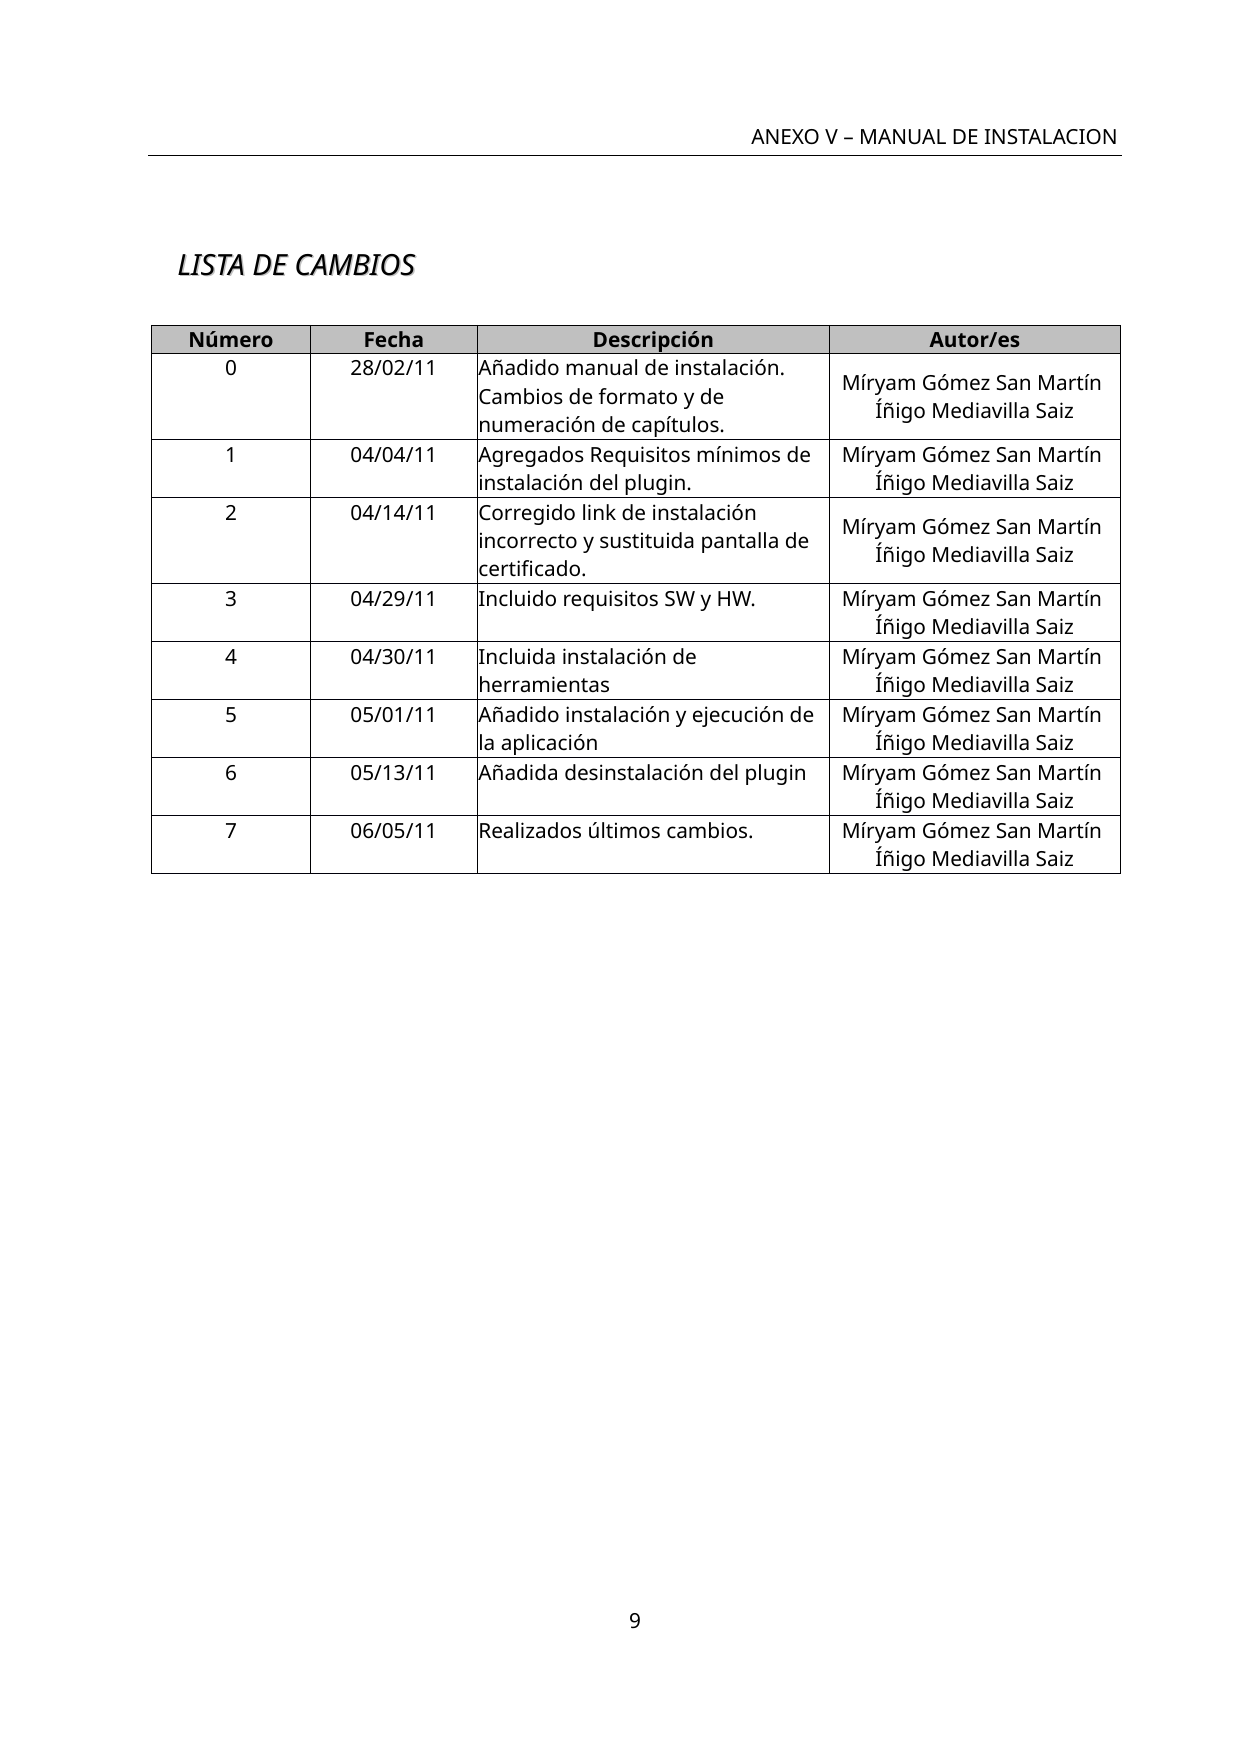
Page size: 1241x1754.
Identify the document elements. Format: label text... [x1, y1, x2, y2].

table_cell Míryam Gómez San Martín Íñigo Mediavilla Saiz [830, 498, 1120, 583]
table_header Fecha [311, 326, 477, 353]
table_cell Incluida instalación de herramientas [478, 642, 829, 699]
table_cell Míryam Gómez San Martín Íñigo Mediavilla Saiz [830, 816, 1120, 873]
table_cell Agregados Requisitos mínimos de instalación del plugin. [478, 440, 829, 497]
subtitle Lista de cambios [177, 244, 1122, 284]
table_cell 04/04/11 [311, 440, 477, 497]
table_cell 6 [152, 758, 310, 815]
table_cell 2 [152, 498, 310, 583]
table_header Número [152, 326, 310, 353]
table_cell 29/04/11 [311, 584, 477, 641]
table_cell Míryam Gómez San Martín Íñigo Mediavilla Saiz [830, 584, 1120, 641]
table_cell Míryam Gómez San Martín Íñigo Mediavilla Saiz [830, 758, 1120, 815]
table_cell Míryam Gómez San Martín Íñigo Mediavilla Saiz [830, 440, 1120, 497]
table_cell 01/05/11 [311, 700, 477, 757]
table_cell 5 [152, 700, 310, 757]
table_cell Añadido instalación y ejecución de la aplicación [478, 700, 829, 757]
table_cell 3 [152, 584, 310, 641]
table_header Autor/es [830, 326, 1120, 353]
table_cell 14/04/11 [311, 498, 477, 583]
table_cell 13/05/11 [311, 758, 477, 815]
table_cell 05/06/11 [311, 816, 477, 873]
table_cell 30/04/11 [311, 642, 477, 699]
table_header Descripción [478, 326, 829, 353]
table_cell 0 [152, 354, 310, 439]
table_cell Añadido manual de instalación. Cambios de formato y de numeración de capítulos. [478, 354, 829, 439]
table_cell Realizados últimos cambios. [478, 816, 829, 873]
table_cell 4 [152, 642, 310, 699]
table_cell Míryam Gómez San Martín Íñigo Mediavilla Saiz [830, 642, 1120, 699]
table_cell Míryam Gómez San Martín Íñigo Mediavilla Saiz [830, 700, 1120, 757]
table_cell Corregido link de instalación incorrecto y sustituida pantalla de certificado. [478, 498, 829, 583]
table_cell 1 [152, 440, 310, 497]
table_cell 28/02/11 [311, 354, 477, 439]
table_cell Incluido requisitos SW y HW. [478, 584, 829, 641]
table_cell 7 [152, 816, 310, 873]
table_cell Míryam Gómez San Martín Íñigo Mediavilla Saiz [830, 354, 1120, 439]
table_cell Añadida desinstalación del plugin [478, 758, 829, 815]
